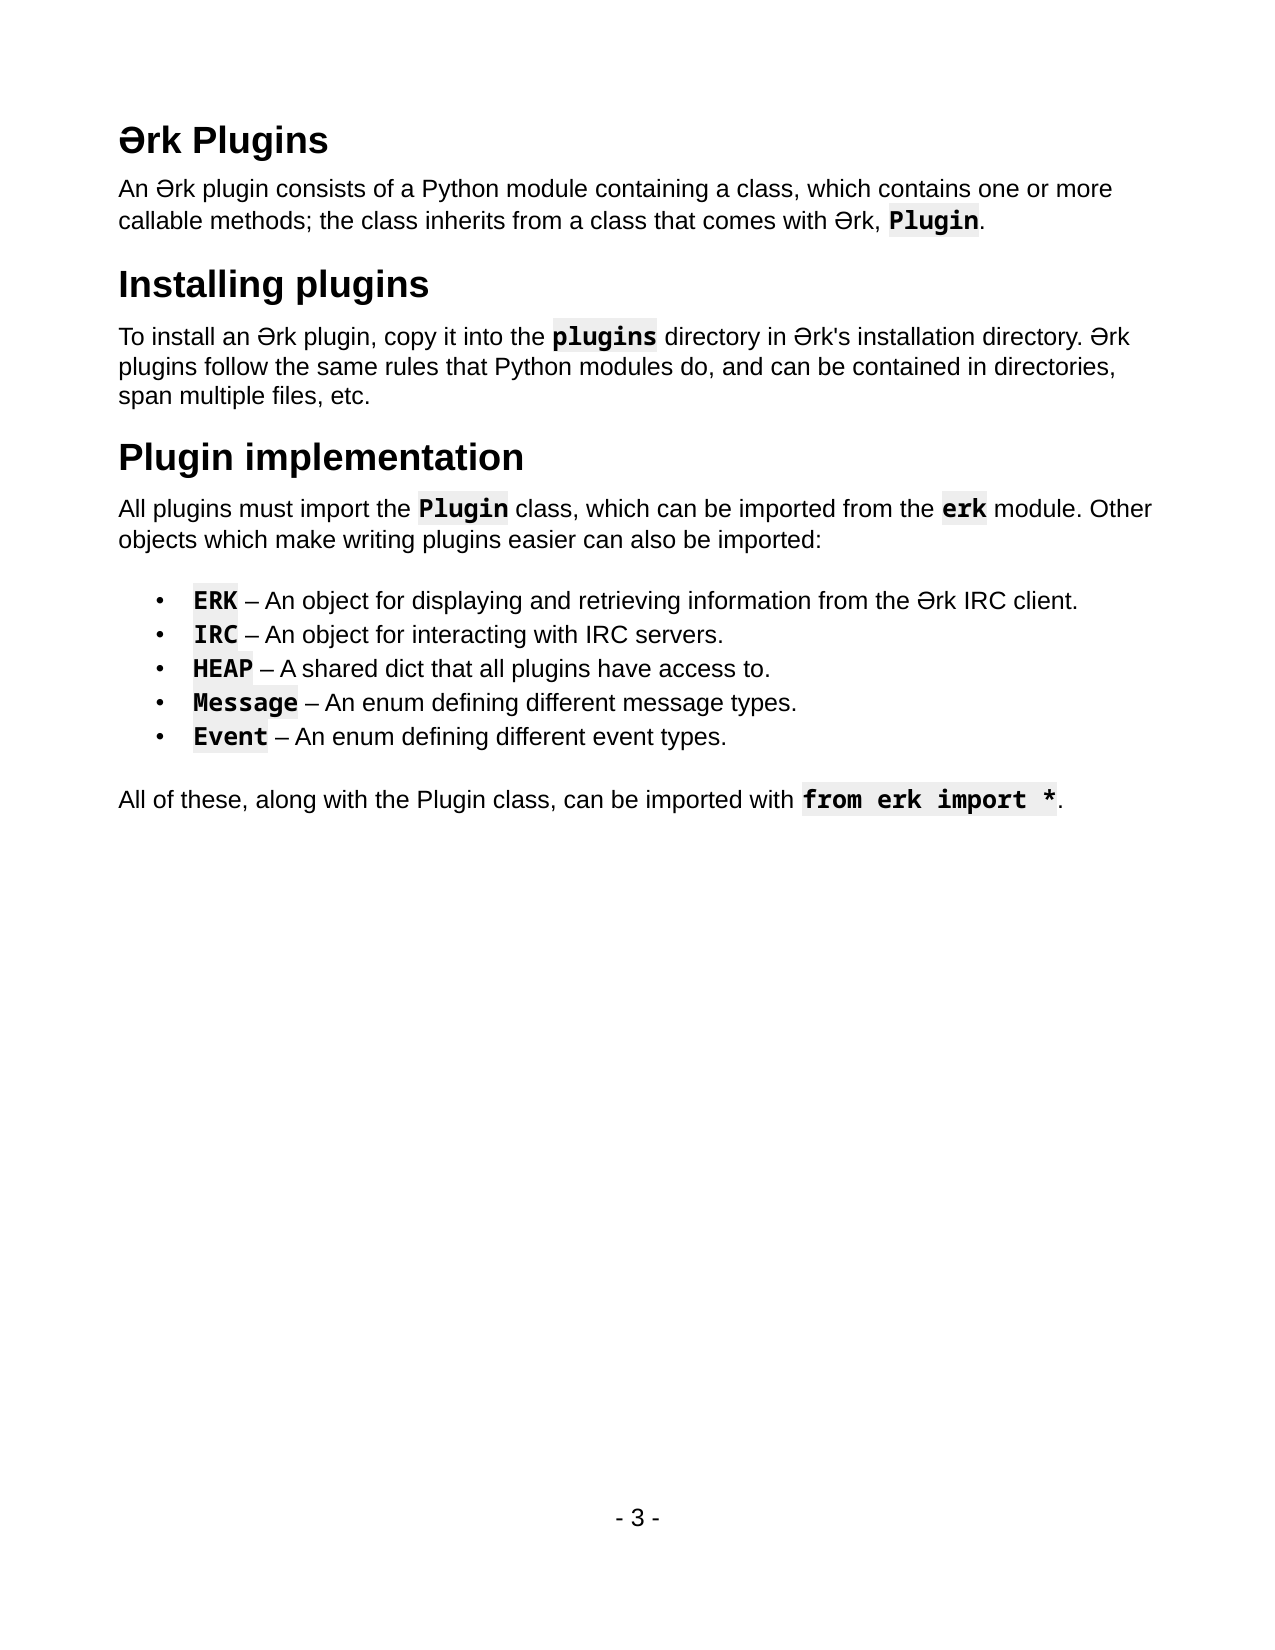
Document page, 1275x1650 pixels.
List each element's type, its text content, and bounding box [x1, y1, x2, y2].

list Event – An enum defining different event types. [156, 719, 193, 753]
list Message – An enum defining different message types. [156, 685, 193, 719]
list Event – An enum defining different event types. [268, 719, 1157, 753]
list HEAP – A shared dict that all plugins have access to. [156, 651, 193, 685]
list ERK – An object for displaying and retrieving information from the Ərk IRC client. [156, 582, 1157, 617]
text All of these, along with the Plugin class, can be imported with from erk import *. [118, 782, 802, 816]
list HEAP – A shared dict that all plugins have access to. [253, 651, 1157, 685]
subtitle Ərk Plugins [118, 118, 1157, 162]
list IRC – An object for interacting with IRC servers. [156, 617, 193, 651]
text All plugins must import the Plugin class, which can be imported from the erk module. Other objects which make writing plugins easier can also be imported: [118, 491, 1157, 554]
list Message – An enum defining different message types. [298, 685, 1157, 719]
subtitle Installing plugins [118, 262, 1157, 306]
text An Ərk plugin consists of a Python module containing a class, which contains one or more callable methods; the class inherits from a class that comes with Ərk, Plugin. [118, 174, 1157, 237]
text All of these, along with the Plugin class, can be imported with from erk import *. [1057, 782, 1157, 816]
text To install an Ərk plugin, copy it into the plugins directory in Ərk's installation directory. Ərk plugins follow the same rules that Python modules do, and can be contained in directories, span multiple files, etc. [118, 318, 1157, 410]
subtitle Plugin implementation [118, 435, 1157, 478]
list IRC – An object for interacting with IRC servers. [238, 617, 1157, 651]
